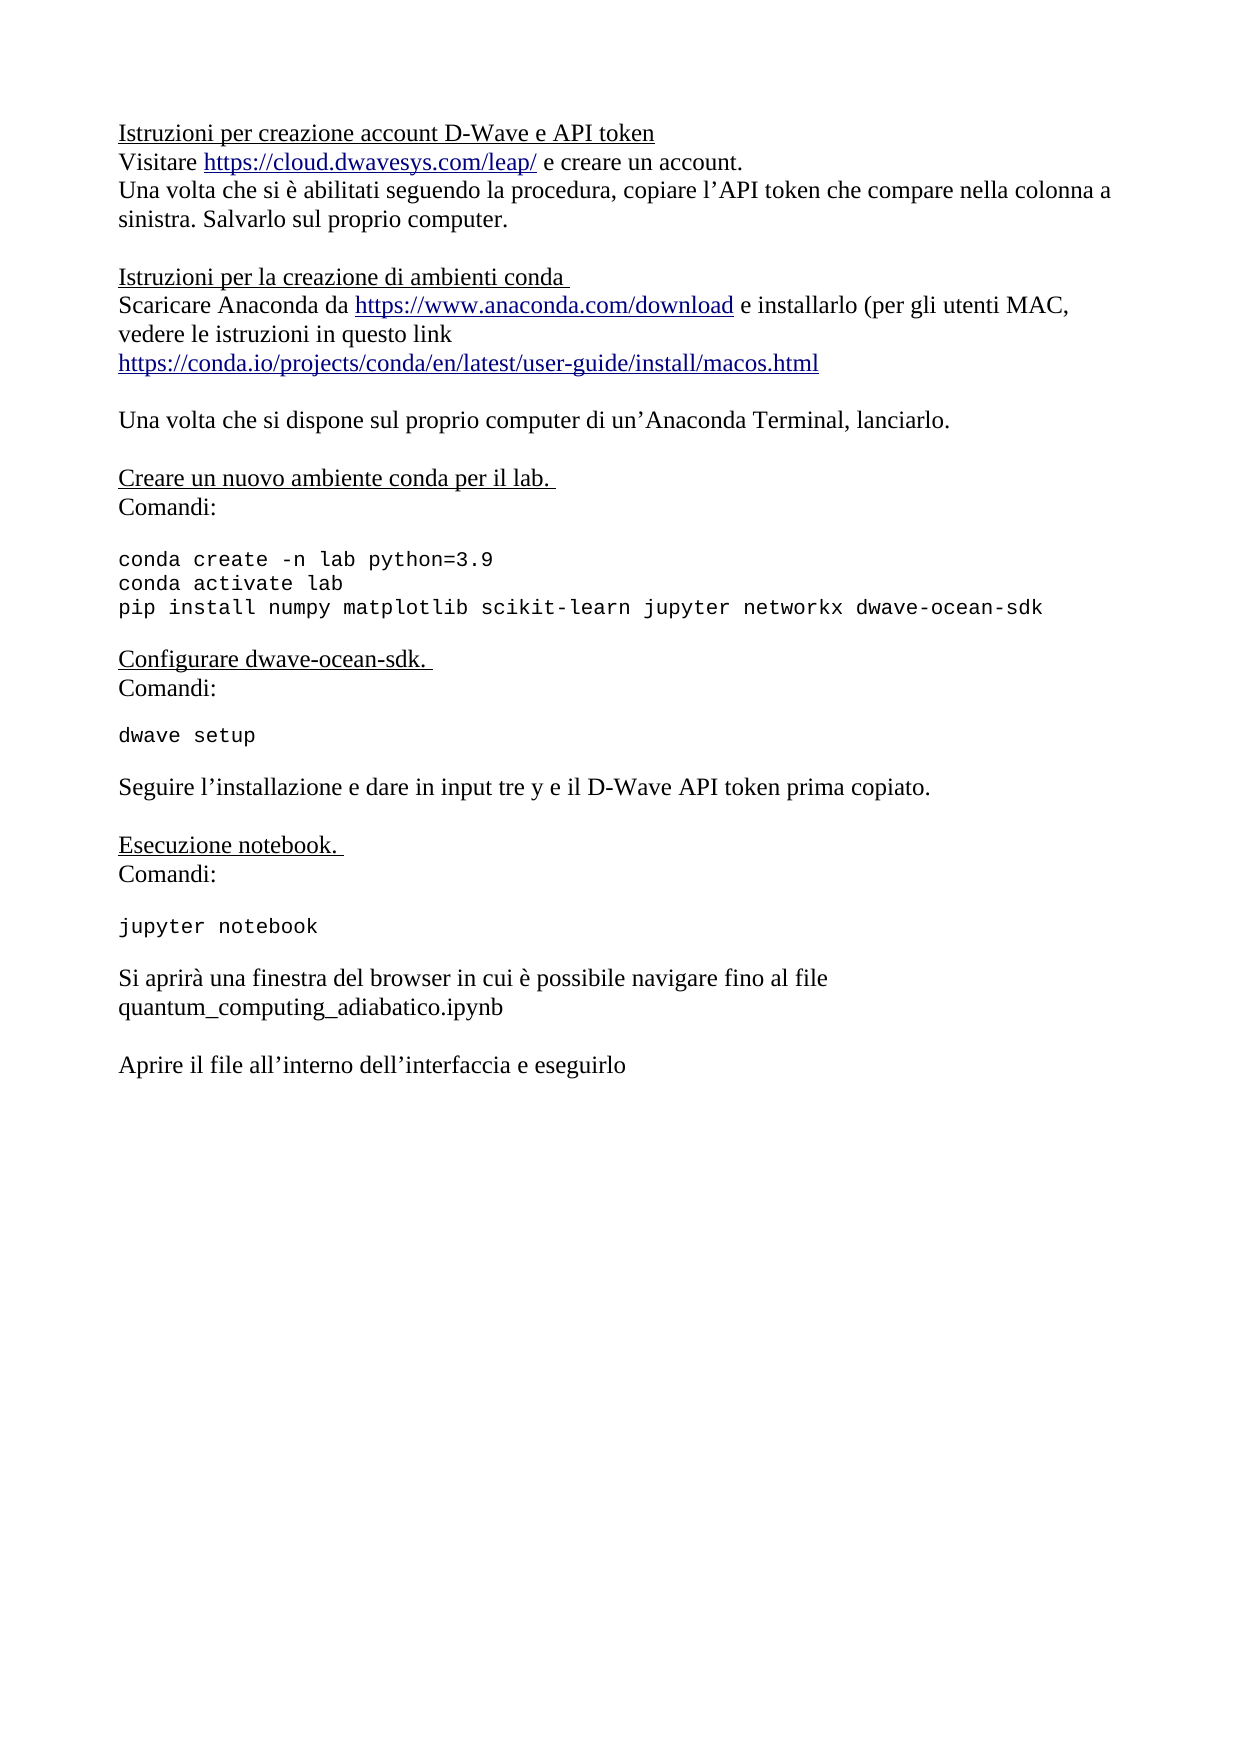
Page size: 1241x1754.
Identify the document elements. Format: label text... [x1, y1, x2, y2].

text Scaricare Anaconda da https://www.anaconda.com/download e installarlo (per gli utenti MAC, vedere le istruzioni in questo link https://conda.io/projects/conda/en/latest/user-guide/install/macos.html [118, 291, 1122, 377]
text Una volta che si è abilitati seguendo la procedura, copiare l’API token che compare nella colonna a sinistra. Salvarlo sul proprio computer. [118, 176, 1122, 233]
text dwave setup [118, 725, 1122, 749]
text Esecuzione notebook. [118, 830, 1122, 859]
text Comandi: [118, 859, 1122, 887]
text Comandi: [118, 492, 1122, 521]
text Seguire l’installazione e dare in input tre y e il D-Wave API token prima copiato. [118, 772, 1122, 801]
text conda create -n lab python=3.9 [118, 549, 1122, 573]
text Comandi: [118, 673, 1122, 701]
text Aprire il file all’interno dell’interfaccia e eseguirlo [118, 1050, 1122, 1078]
text Configurare dwave-ocean-sdk. [118, 644, 1122, 673]
text Istruzioni per la creazione di ambienti conda [118, 262, 1122, 291]
text Visitare https://cloud.dwavesys.com/leap/ e creare un account. [118, 147, 1122, 176]
text pip install numpy matplotlib scikit-learn jupyter networkx dwave-ocean-sdk [118, 597, 1122, 620]
text Si aprirà una finestra del browser in cui è possibile navigare fino al file quantum_computing_adiabatico.ipynb [118, 963, 1122, 1021]
text Istruzioni per creazione account D-Wave e API token [118, 118, 1122, 147]
text conda activate lab [118, 573, 1122, 597]
text Una volta che si dispone sul proprio computer di un’Anaconda Terminal, lanciarlo. [118, 406, 1122, 434]
text jupyter notebook [118, 916, 1122, 940]
text Creare un nuovo ambiente conda per il lab. [118, 463, 1122, 492]
